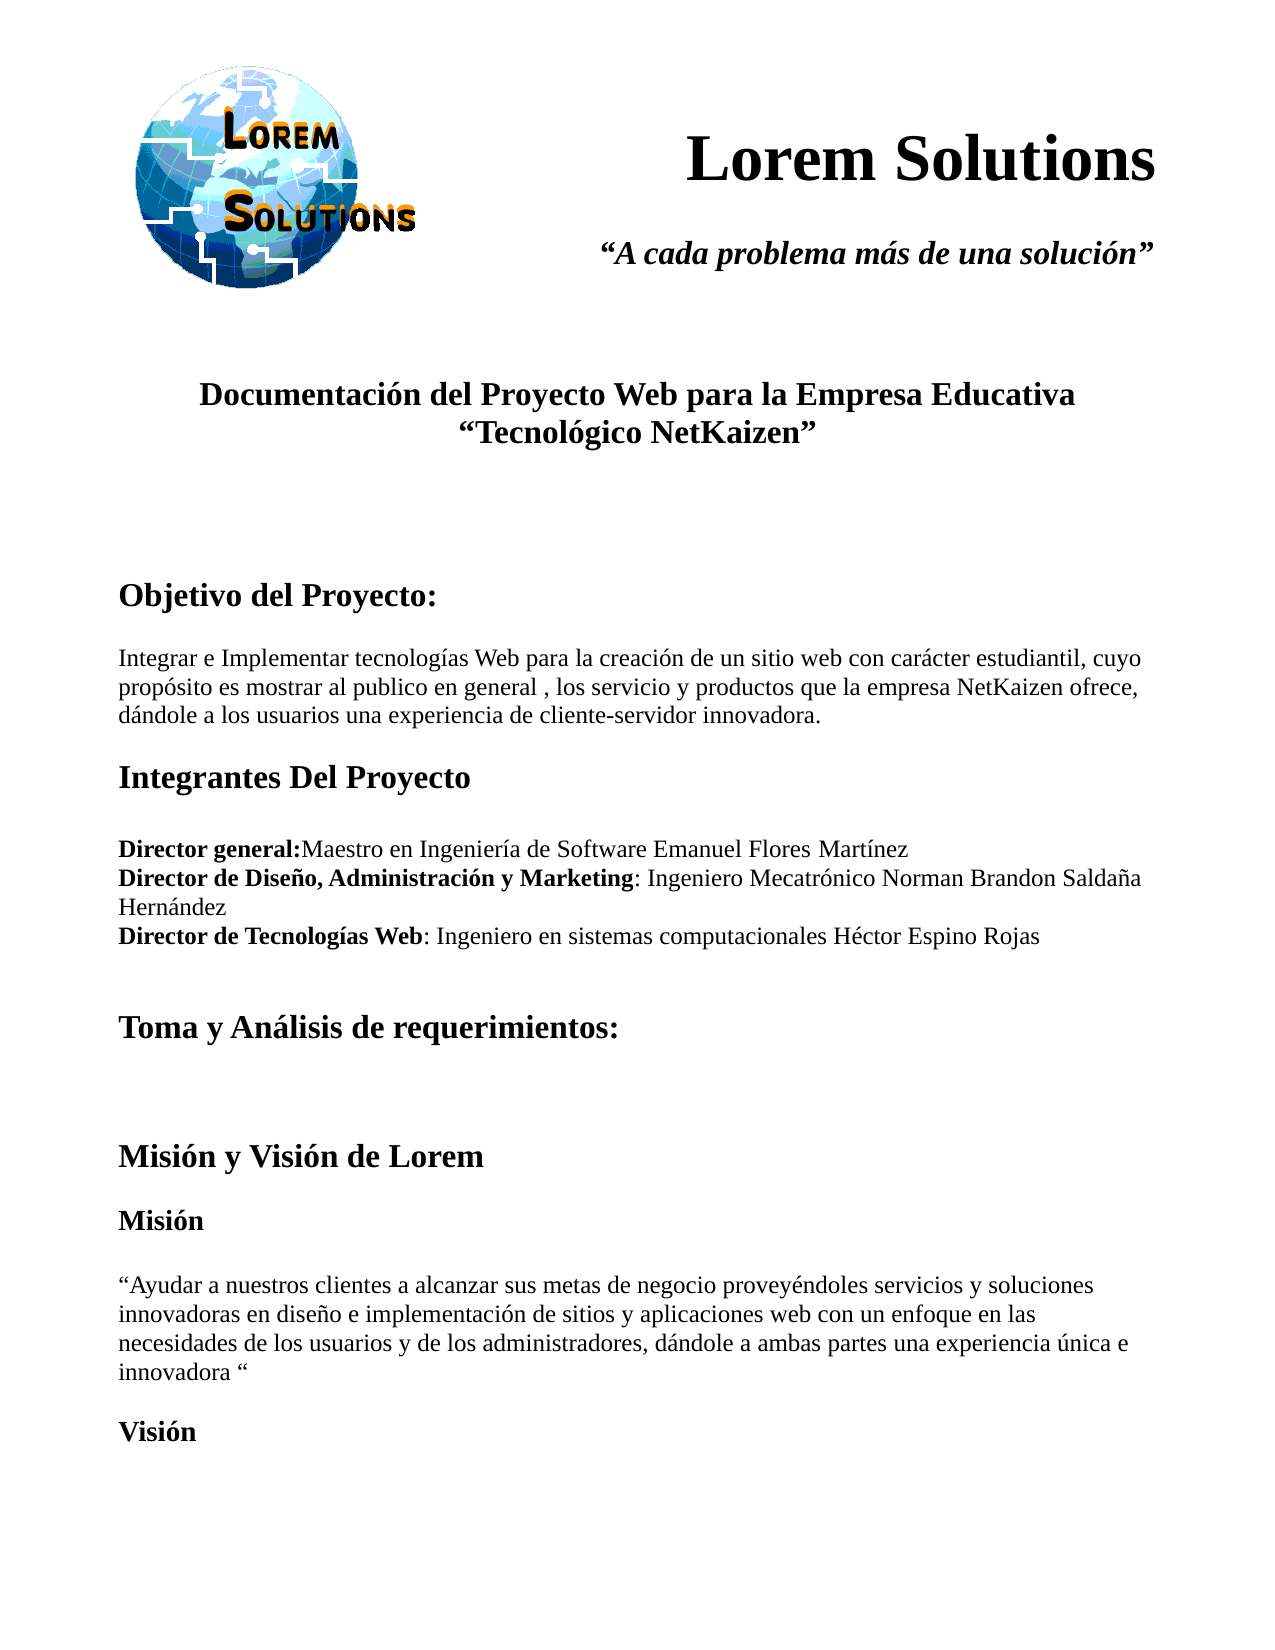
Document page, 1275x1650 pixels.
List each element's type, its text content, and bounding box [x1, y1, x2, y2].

picture [109, 43, 447, 326]
text “Ayudar a nuestros clientes a alcanzar sus metas de negocio proveyéndoles servicios y soluciones innovadoras en diseño e implementación de sitios y aplicaciones web con un enfoque en las necesidades de los usuarios y de los administradores, dándole a ambas partes una experiencia única e innovadora “ [118, 1271, 1157, 1386]
text Director general:Maestro en Ingeniería de Software Emanuel Flores Martínez [118, 834, 1157, 863]
text “A cada problema más de una solución” [447, 233, 1157, 271]
text Documentación del Proyecto Web para la Empresa Educativa “Tecnológico NetKaizen” [118, 374, 1157, 451]
text Misión [118, 1203, 1157, 1237]
text Integrantes Del Proyecto [118, 758, 1157, 796]
text Misión y Visión de Lorem [118, 1136, 1157, 1175]
text Integrar e Implementar tecnologías Web para la creación de un sitio web con carácter estudiantil, cuyo propósito es mostrar al publico en general , los servicio y productos que la empresa NetKaizen ofrece, dándole a los usuarios una experiencia de cliente-servidor innovadora. [118, 643, 1157, 729]
text Director de Diseño, Administración y Marketing: Ingeniero Mecatrónico Norman Brandon Saldaña Hernández [118, 863, 1157, 921]
text Lorem Solutions [447, 118, 1157, 195]
text Visión [118, 1414, 1157, 1448]
text Objetivo del Proyecto: [118, 576, 1157, 614]
text Toma y Análisis de requerimientos: [118, 1007, 1157, 1045]
text Director de Tecnologías Web: Ingeniero en sistemas computacionales Héctor Espino Rojas [118, 921, 1157, 949]
